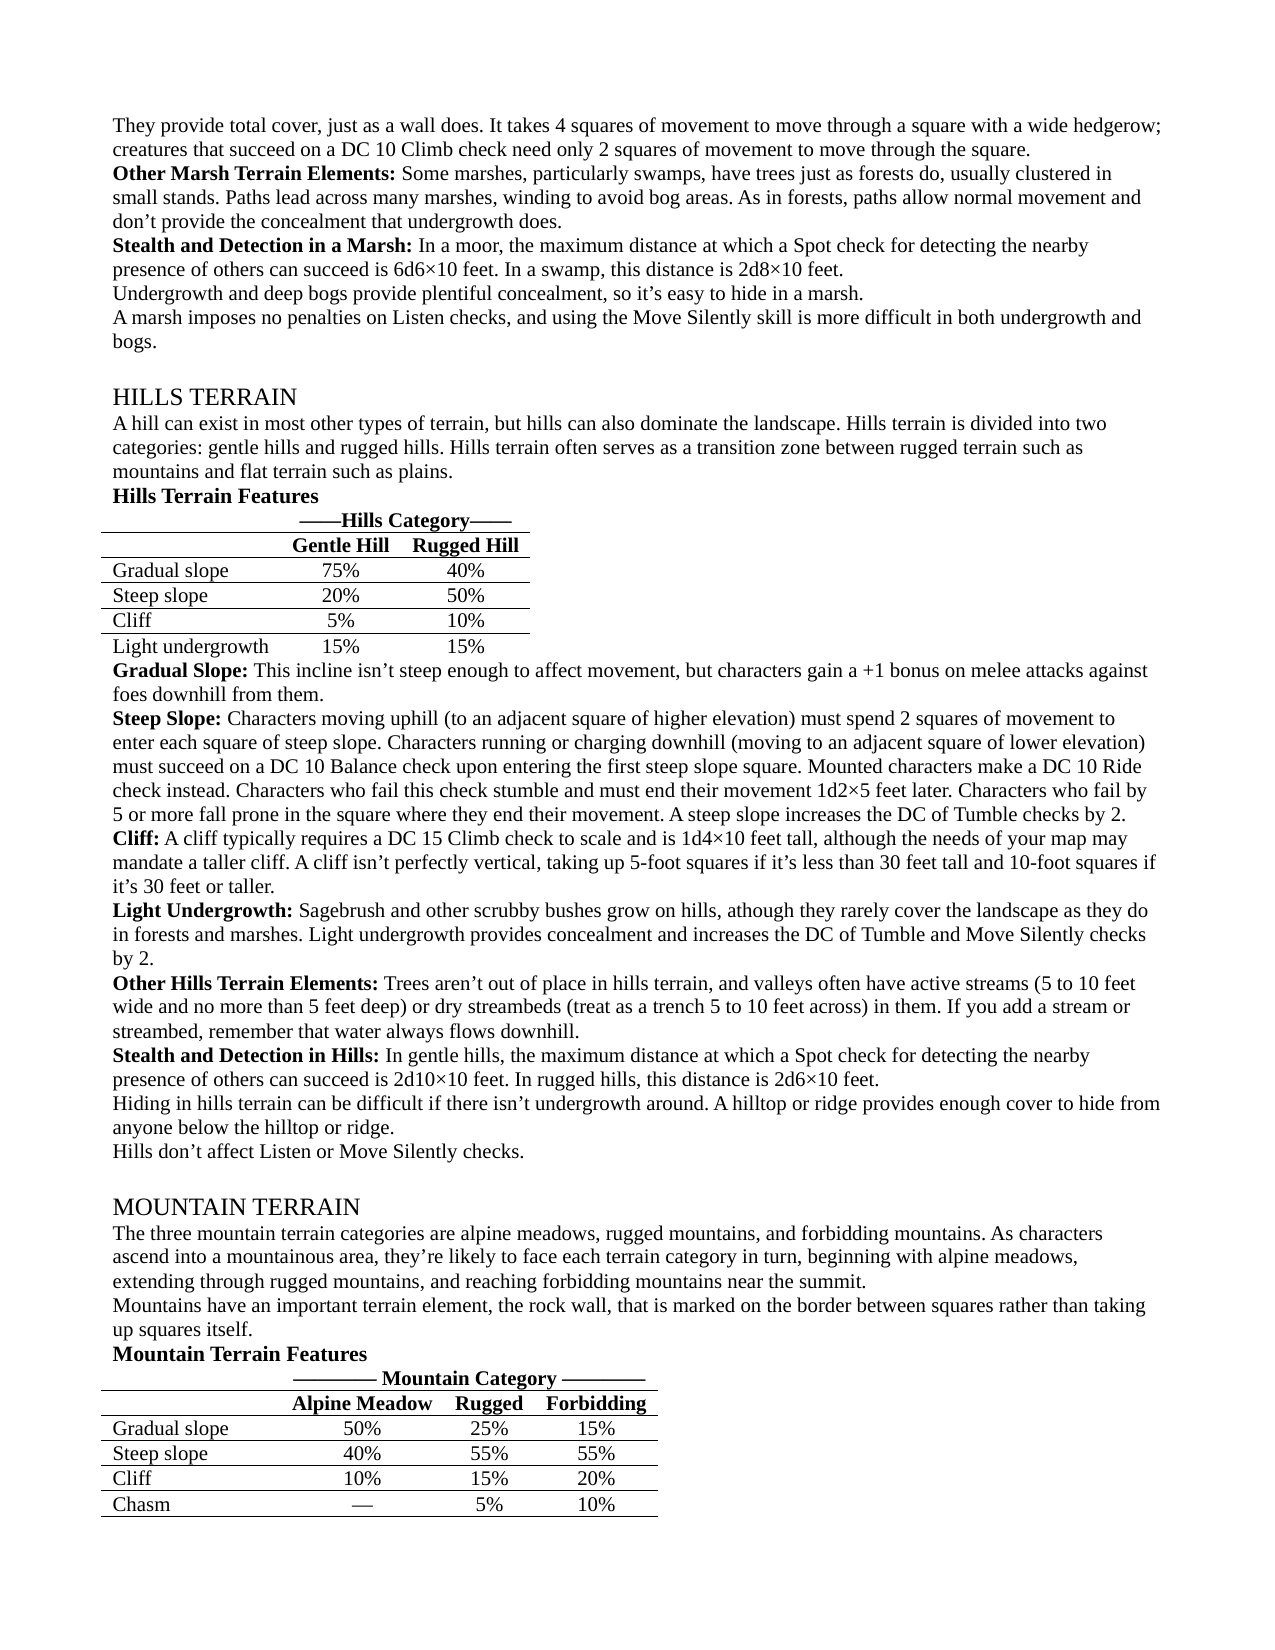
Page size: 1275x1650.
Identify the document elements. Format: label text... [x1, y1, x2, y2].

table_cell 55% [535, 1441, 658, 1465]
table_cell 10% [281, 1466, 444, 1490]
table_header [101, 1366, 281, 1390]
table_cell Cliff [101, 1466, 281, 1490]
table_cell Light undergrowth [101, 634, 281, 658]
table_cell 40% [281, 1441, 444, 1465]
table_header [101, 508, 281, 532]
table_header ———— Mountain Category ———— [281, 1366, 658, 1390]
table_cell — [281, 1491, 444, 1516]
text A hill can exist in most other types of terrain, but hills can also dominate the landscape. Hills terrain is divided into two categories: gentle hills and rugged hills. Hills terrain often serves as a transition zone between rugged terrain such as mountains and flat terrain such as plains. [112, 411, 1162, 483]
table_cell Rugged Hill [401, 533, 530, 557]
text Mountain Terrain Features [112, 1341, 1162, 1366]
table_cell [101, 1391, 281, 1415]
text Other Marsh Terrain Elements: Some marshes, particularly swamps, have trees just as forests do, usually clustered in small stands. Paths lead across many marshes, winding to avoid bog areas. As in forests, paths allow normal movement and don’t provide the concealment that undergrowth does. [112, 161, 1162, 233]
table_cell 15% [535, 1416, 658, 1440]
table_cell 20% [281, 583, 401, 607]
table_cell 50% [401, 583, 530, 607]
table_cell 15% [401, 634, 530, 658]
table_cell 50% [281, 1416, 444, 1440]
table_cell 5% [444, 1491, 534, 1516]
text Hills don’t affect Listen or Move Silently checks. [112, 1139, 1162, 1163]
table_cell 20% [535, 1466, 658, 1490]
text Steep Slope: Characters moving uphill (to an adjacent square of higher elevation) must spend 2 squares of movement to enter each square of steep slope. Characters running or charging downhill (moving to an adjacent square of lower elevation) must succeed on a DC 10 Balance check upon entering the first steep slope square. Mounted characters make a DC 10 Ride check instead. Characters who fail this check stumble and must end their movement 1d2×5 feet later. Characters who fail by 5 or more fall prone in the square where they end their movement. A steep slope increases the DC of Tumble checks by 2. [112, 706, 1162, 826]
table_cell Cliff [101, 609, 281, 632]
text They provide total cover, just as a wall does. It takes 4 squares of movement to move through a square with a wide hedgerow; creatures that succeed on a DC 10 Climb check need only 2 squares of movement to move through the square. [112, 112, 1162, 161]
text Gradual Slope: This incline isn’t steep enough to affect movement, but characters gain a +1 bonus on melee attacks against foes downhill from them. [112, 658, 1162, 706]
text Light Undergrowth: Sagebrush and other scrubby bushes grow on hills, athough they rarely cover the landscape as they do in forests and marshes. Light undergrowth provides concealment and increases the DC of Tumble and Move Silently checks by 2. [112, 898, 1162, 970]
table_cell 5% [281, 609, 401, 632]
table_cell Alpine Meadow [281, 1391, 444, 1415]
table_cell Gradual slope [101, 558, 281, 582]
table_cell 10% [535, 1491, 658, 1516]
text The three mountain terrain categories are alpine meadows, rugged mountains, and forbidding mountains. As characters ascend into a mountainous area, they’re likely to face each terrain category in turn, beginning with alpine meadows, extending through rugged mountains, and reaching forbidding mountains near the summit. [112, 1220, 1162, 1293]
table_cell Forbidding [535, 1391, 658, 1415]
text Hiding in hills terrain can be difficult if there isn’t undergrowth around. A hilltop or ridge provides enough cover to hide from anyone below the hilltop or ridge. [112, 1091, 1162, 1139]
table_cell 10% [401, 609, 530, 632]
table_header ——Hills Category—— [281, 508, 530, 532]
table_cell Rugged [444, 1391, 534, 1415]
text MOUNTAIN TERRAIN [112, 1192, 1162, 1220]
text Cliff: A cliff typically requires a DC 15 Climb check to scale and is 1d4×10 feet tall, although the needs of your map may mandate a taller cliff. A cliff isn’t perfectly vertical, taking up 5-foot squares if it’s less than 30 feet tall and 10-foot squares if it’s 30 feet or taller. [112, 826, 1162, 898]
text Hills Terrain Features [112, 483, 1162, 508]
table_cell Gentle Hill [281, 533, 401, 557]
table_cell 25% [444, 1416, 534, 1440]
table_cell Steep slope [101, 583, 281, 607]
table_cell 40% [401, 558, 530, 582]
table_cell 15% [281, 634, 401, 658]
table_cell [101, 533, 281, 557]
table_cell Steep slope [101, 1441, 281, 1465]
text Undergrowth and deep bogs provide plentiful concealment, so it’s easy to hide in a marsh. [112, 281, 1162, 305]
text A marsh imposes no penalties on Listen checks, and using the Move Silently skill is more difficult in both undergrowth and bogs. [112, 305, 1162, 353]
table_cell Gradual slope [101, 1416, 281, 1440]
text Stealth and Detection in Hills: In gentle hills, the maximum distance at which a Spot check for detecting the nearby presence of others can succeed is 2d10×10 feet. In rugged hills, this distance is 2d6×10 feet. [112, 1043, 1162, 1091]
table_cell 75% [281, 558, 401, 582]
text Stealth and Detection in a Marsh: In a moor, the maximum distance at which a Spot check for detecting the nearby presence of others can succeed is 6d6×10 feet. In a swamp, this distance is 2d8×10 feet. [112, 233, 1162, 281]
table_cell 15% [444, 1466, 534, 1490]
text Other Hills Terrain Elements: Trees aren’t out of place in hills terrain, and valleys often have active streams (5 to 10 feet wide and no more than 5 feet deep) or dry streambeds (treat as a trench 5 to 10 feet across) in them. If you add a stream or streambed, remember that water always flows downhill. [112, 970, 1162, 1043]
table_cell 55% [444, 1441, 534, 1465]
text HILLS TERRAIN [112, 382, 1162, 411]
table_cell Chasm [101, 1491, 281, 1516]
text Mountains have an important terrain element, the rock wall, that is marked on the border between squares rather than taking up squares itself. [112, 1293, 1162, 1341]
